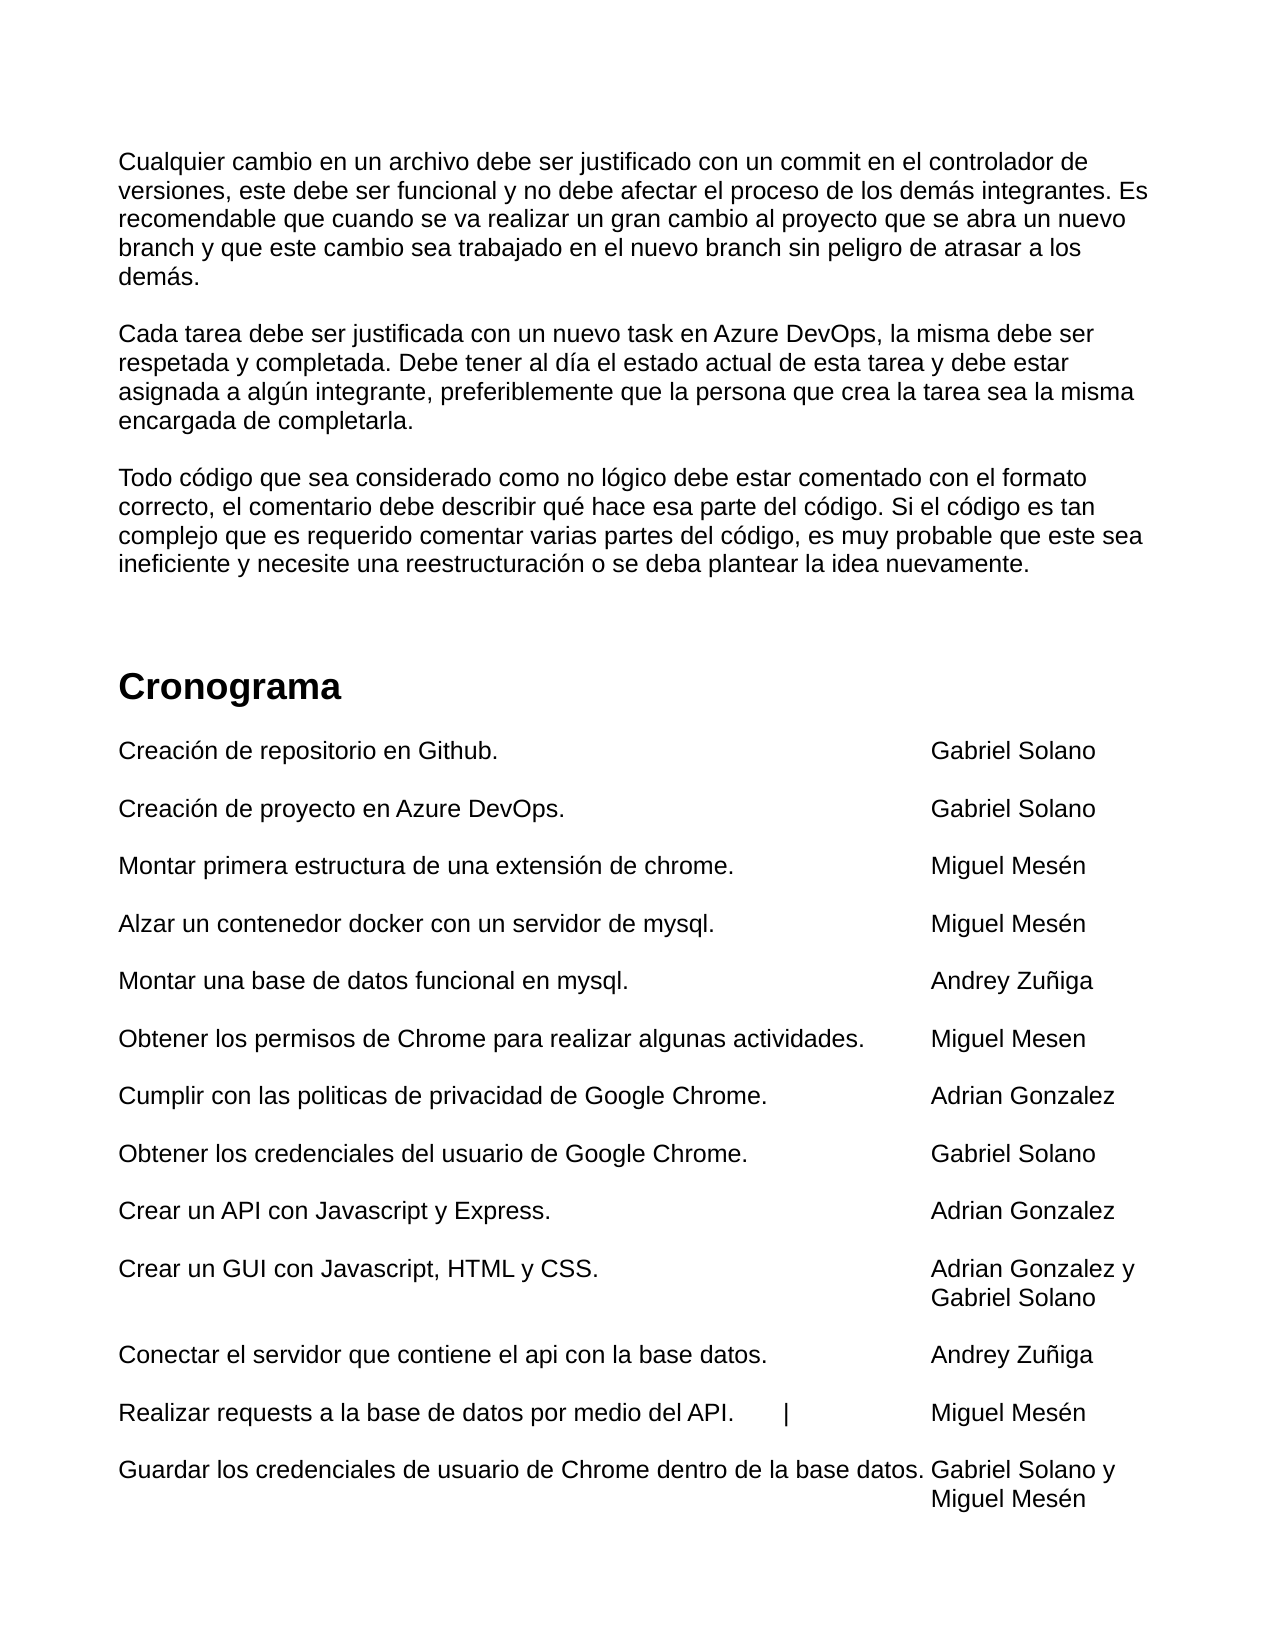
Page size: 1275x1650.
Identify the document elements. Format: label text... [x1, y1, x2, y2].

text Cronograma [118, 664, 1157, 707]
text Cualquier cambio en un archivo debe ser justificado con un commit en el controlador de versiones, este debe ser funcional y no debe afectar el proceso de los demás integrantes. Es recomendable que cuando se va realizar un gran cambio al proyecto que se abra un nuevo branch y que este cambio sea trabajado en el nuevo branch sin peligro de atrasar a los demás. [118, 147, 1157, 291]
text Obtener los permisos de Chrome para realizar algunas actividades. Miguel Mesen [118, 1024, 1157, 1052]
text Crear un GUI con Javascript, HTML y CSS. Adrian Gonzalez y Gabriel Solano [118, 1254, 1157, 1311]
text Montar primera estructura de una extensión de chrome. Miguel Mesén [118, 851, 1157, 880]
text Alzar un contenedor docker con un servidor de mysql. Miguel Mesén [118, 909, 1157, 937]
text Cada tarea debe ser justificada con un nuevo task en Azure DevOps, la misma debe ser respetada y completada. Debe tener al día el estado actual de esta tarea y debe estar asignada a algún integrante, preferiblemente que la persona que crea la tarea sea la misma encargada de completarla. [118, 319, 1157, 434]
text Todo código que sea considerado como no lógico debe estar comentado con el formato correcto, el comentario debe describir qué hace esa parte del código. Si el código es tan complejo que es requerido comentar varias partes del código, es muy probable que este sea ineficiente y necesite una reestructuración o se deba plantear la idea nuevamente. [118, 463, 1157, 578]
text Guardar los credenciales de usuario de Chrome dentro de la base datos. Gabriel Solano y Miguel Mesén [118, 1455, 1157, 1512]
text Creación de repositorio en Github. Gabriel Solano [118, 736, 1157, 765]
text Creación de proyecto en Azure DevOps. Gabriel Solano [118, 794, 1157, 822]
text Montar una base de datos funcional en mysql. Andrey Zuñiga [118, 966, 1157, 995]
text Crear un API con Javascript y Express. Adrian Gonzalez [118, 1196, 1157, 1225]
text Realizar requests a la base de datos por medio del API. | Miguel Mesén [118, 1397, 1157, 1426]
text Cumplir con las politicas de privacidad de Google Chrome. Adrian Gonzalez [118, 1081, 1157, 1110]
text Obtener los credenciales del usuario de Google Chrome. Gabriel Solano [118, 1139, 1157, 1167]
text Conectar el servidor que contiene el api con la base datos. Andrey Zuñiga [118, 1340, 1157, 1369]
